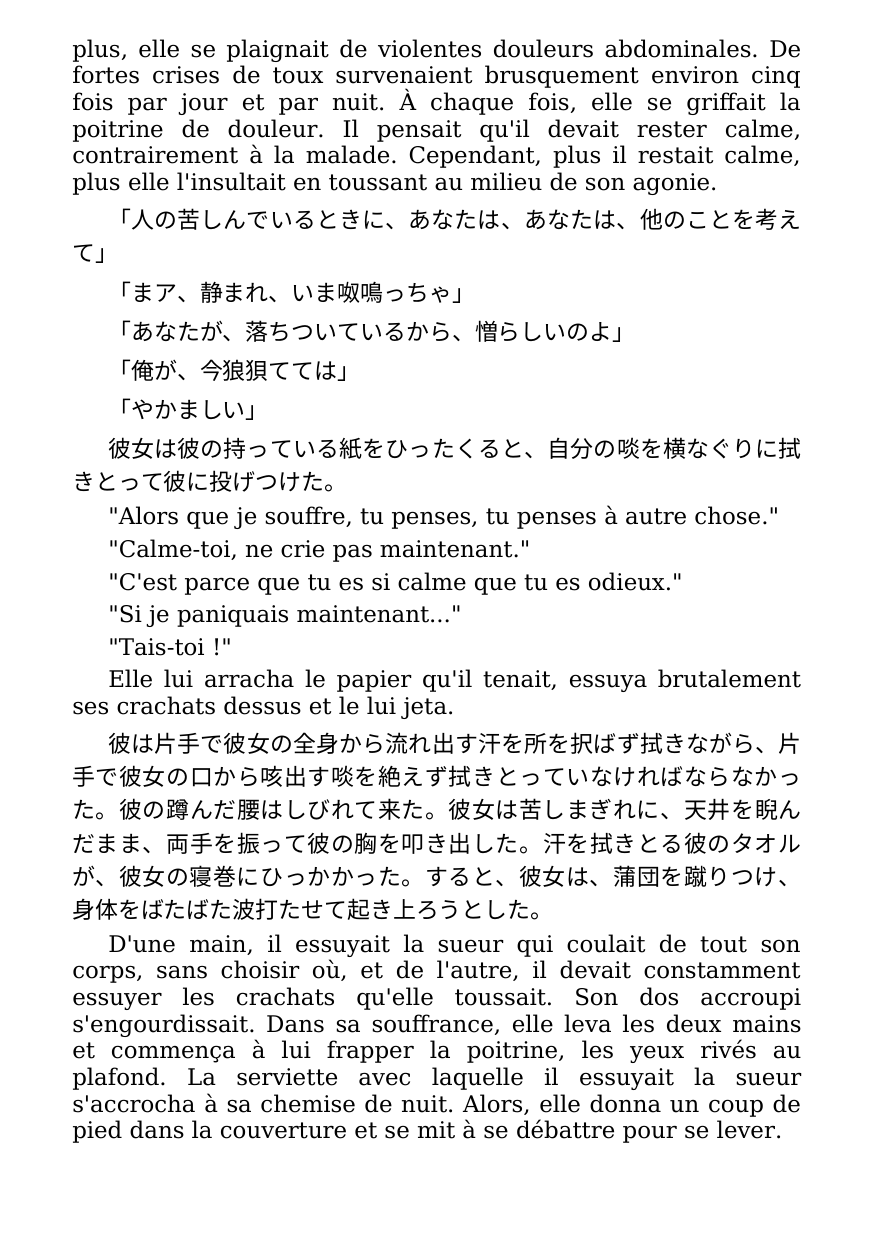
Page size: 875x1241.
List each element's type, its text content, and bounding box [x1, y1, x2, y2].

text 「やかましい」 [72, 392, 802, 425]
text 「まア、静まれ、いま呶鳴っちゃ」 [72, 274, 802, 308]
text 彼女は彼の持っている紙をひったくると、自分の啖を横なぐりに拭きとって彼に投げつけた。 [72, 431, 802, 497]
text "Alors que je souffre, tu penses, tu penses à autre chose." [72, 503, 802, 530]
text D'une main, il essuyait la sueur qui coulait de tout son corps, sans choisir où, et de l'autre, il devait constamment essuyer les crachats qu'elle toussait. Son dos accroupi s'engourdissait. Dans sa souffrance, elle leva les deux mains et commença à lui frapper la poitrine, les yeux rivés au plafond. La serviette avec laquelle il essuyait la sueur s'accrocha à sa chemise de nuit. Alors, elle donna un coup de pied dans la couverture et se mit à se débattre pour se lever. [72, 931, 802, 1144]
text 彼は片手で彼女の全身から流れ出す汗を所を択ばず拭きながら、片手で彼女の口から咳出す啖を絶えず拭きとっていなければならなかった。彼の蹲んだ腰はしびれて来た。彼女は苦しまぎれに、天井を睨んだまま、両手を振って彼の胸を叩き出した。汗を拭きとる彼のタオルが、彼女の寝巻にひっかかった。すると、彼女は、蒲団を蹴りつけ、身体をばたばた波打たせて起き上ろうとした。 [72, 726, 802, 925]
text plus, elle se plaignait de violentes douleurs abdominales. De fortes crises de toux survenaient brusquement environ cinq fois par jour et par nuit. À chaque fois, elle se griffait la poitrine de douleur. Il pensait qu'il devait rester calme, contrairement à la malade. Cependant, plus il restait calme, plus elle l'insultait en toussant au milieu de son agonie. [72, 36, 802, 196]
text 「俺が、今狼狽てては」 [72, 353, 802, 386]
text 「あなたが、落ちついているから、憎らしいのよ」 [72, 313, 802, 347]
text "C'est parce que tu es si calme que tu es odieux." [72, 569, 802, 595]
text "Tais-toi !" [72, 634, 802, 661]
text 「人の苦しんでいるときに、あなたは、あなたは、他のことを考えて」 [72, 202, 802, 268]
text Elle lui arracha le papier qu'il tenait, essuya brutalement ses crachats dessus et le lui jeta. [72, 666, 802, 720]
text "Calme-toi, ne crie pas maintenant." [72, 536, 802, 563]
text "Si je paniquais maintenant..." [72, 601, 802, 628]
